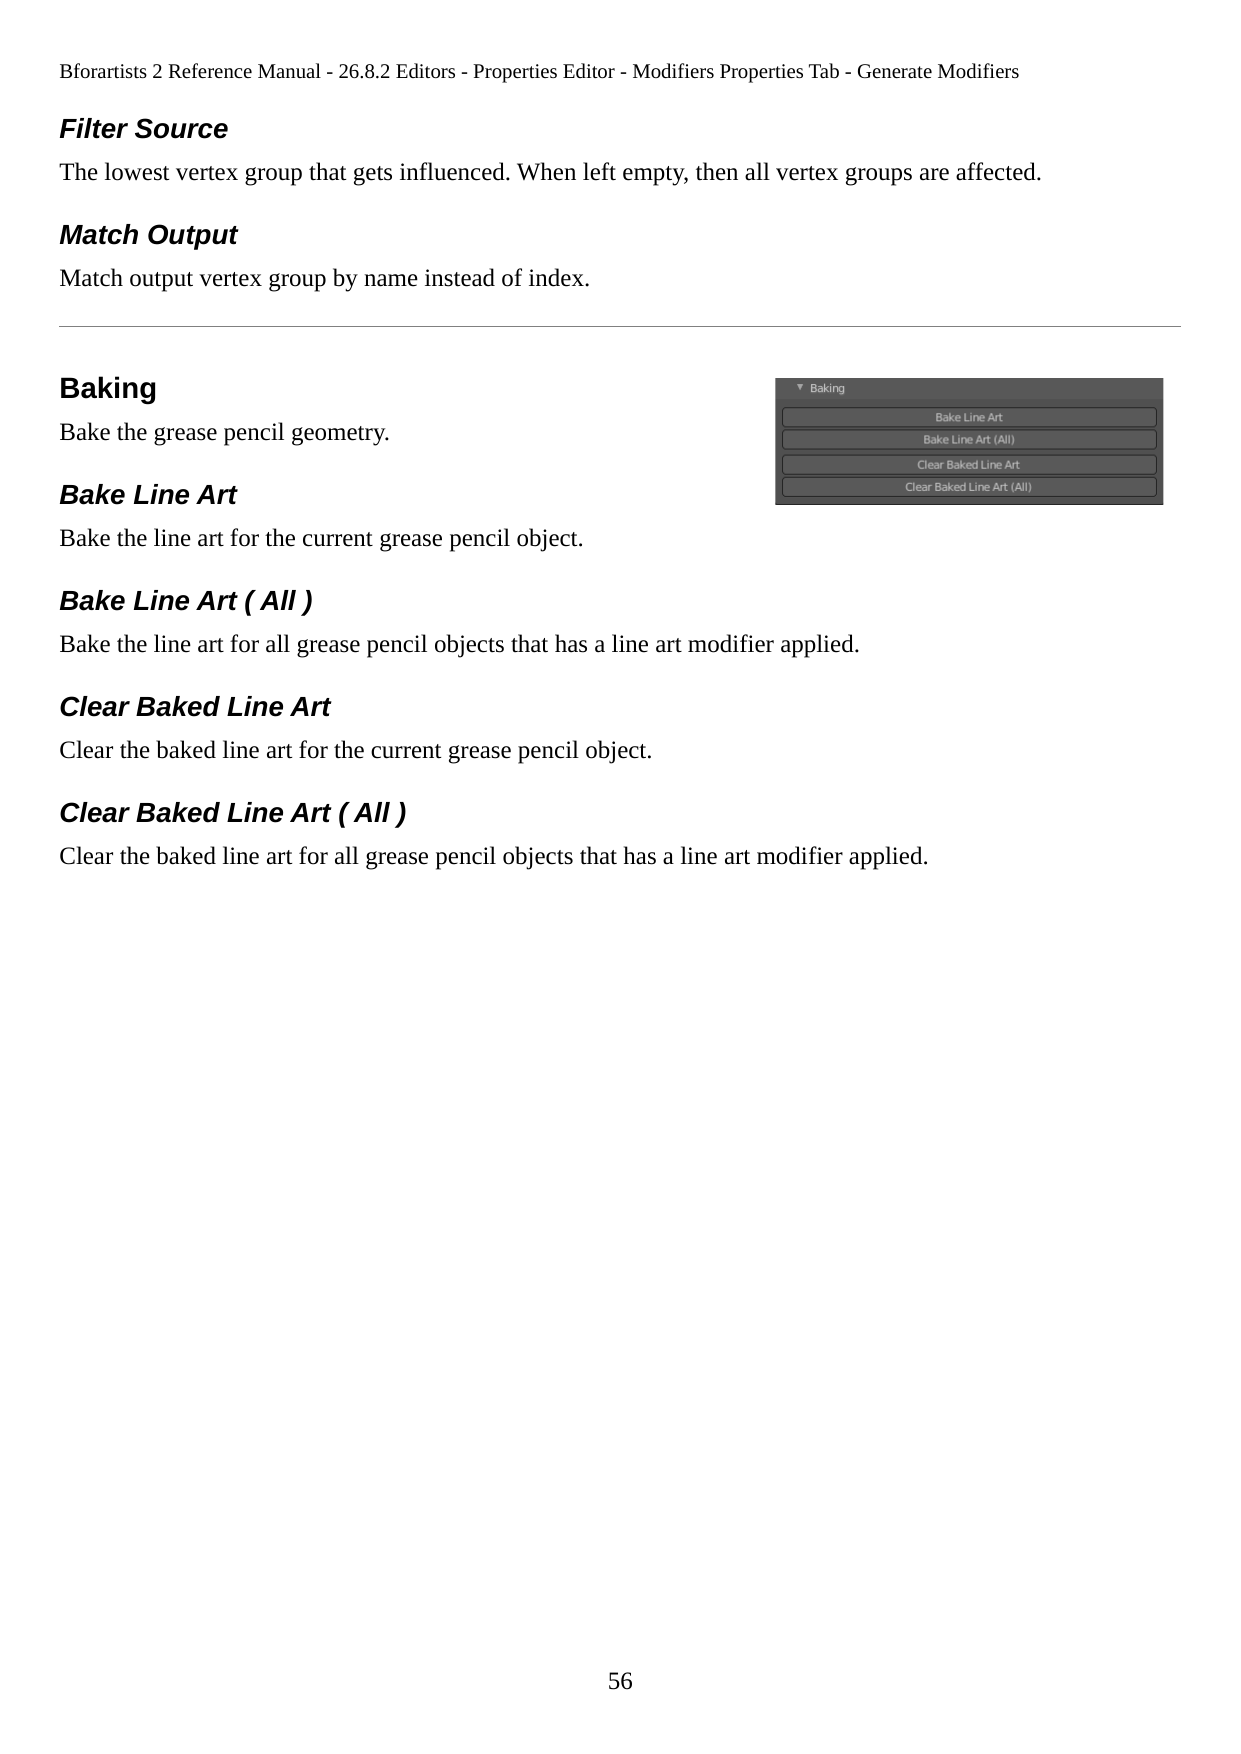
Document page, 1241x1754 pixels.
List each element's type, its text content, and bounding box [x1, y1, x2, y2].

text Match output vertex group by name instead of index. [59, 263, 1181, 292]
text Bake the grease pencil geometry. [59, 417, 775, 446]
text The lowest vertex group that gets influenced. When left empty, then all vertex groups are affected. [59, 157, 1181, 186]
text Clear the baked line art for all grease pencil objects that has a line art modifier applied. [59, 841, 1181, 869]
picture [775, 378, 1164, 505]
subtitle Clear Baked Line Art [59, 690, 1181, 722]
text Bake the line art for the current grease pencil object. [59, 523, 1181, 552]
text Bake the line art for all grease pencil objects that has a line art modifier applied. [59, 629, 1181, 658]
subtitle Filter Source [59, 113, 1181, 144]
subtitle Bake Line Art ( All ) [59, 584, 1181, 616]
subtitle Baking [59, 371, 1181, 404]
subtitle Clear Baked Line Art ( All ) [59, 796, 1181, 828]
subtitle Bake Line Art [59, 478, 1181, 510]
text Clear the baked line art for the current grease pencil object. [59, 735, 1181, 763]
subtitle Match Output [59, 218, 1181, 250]
